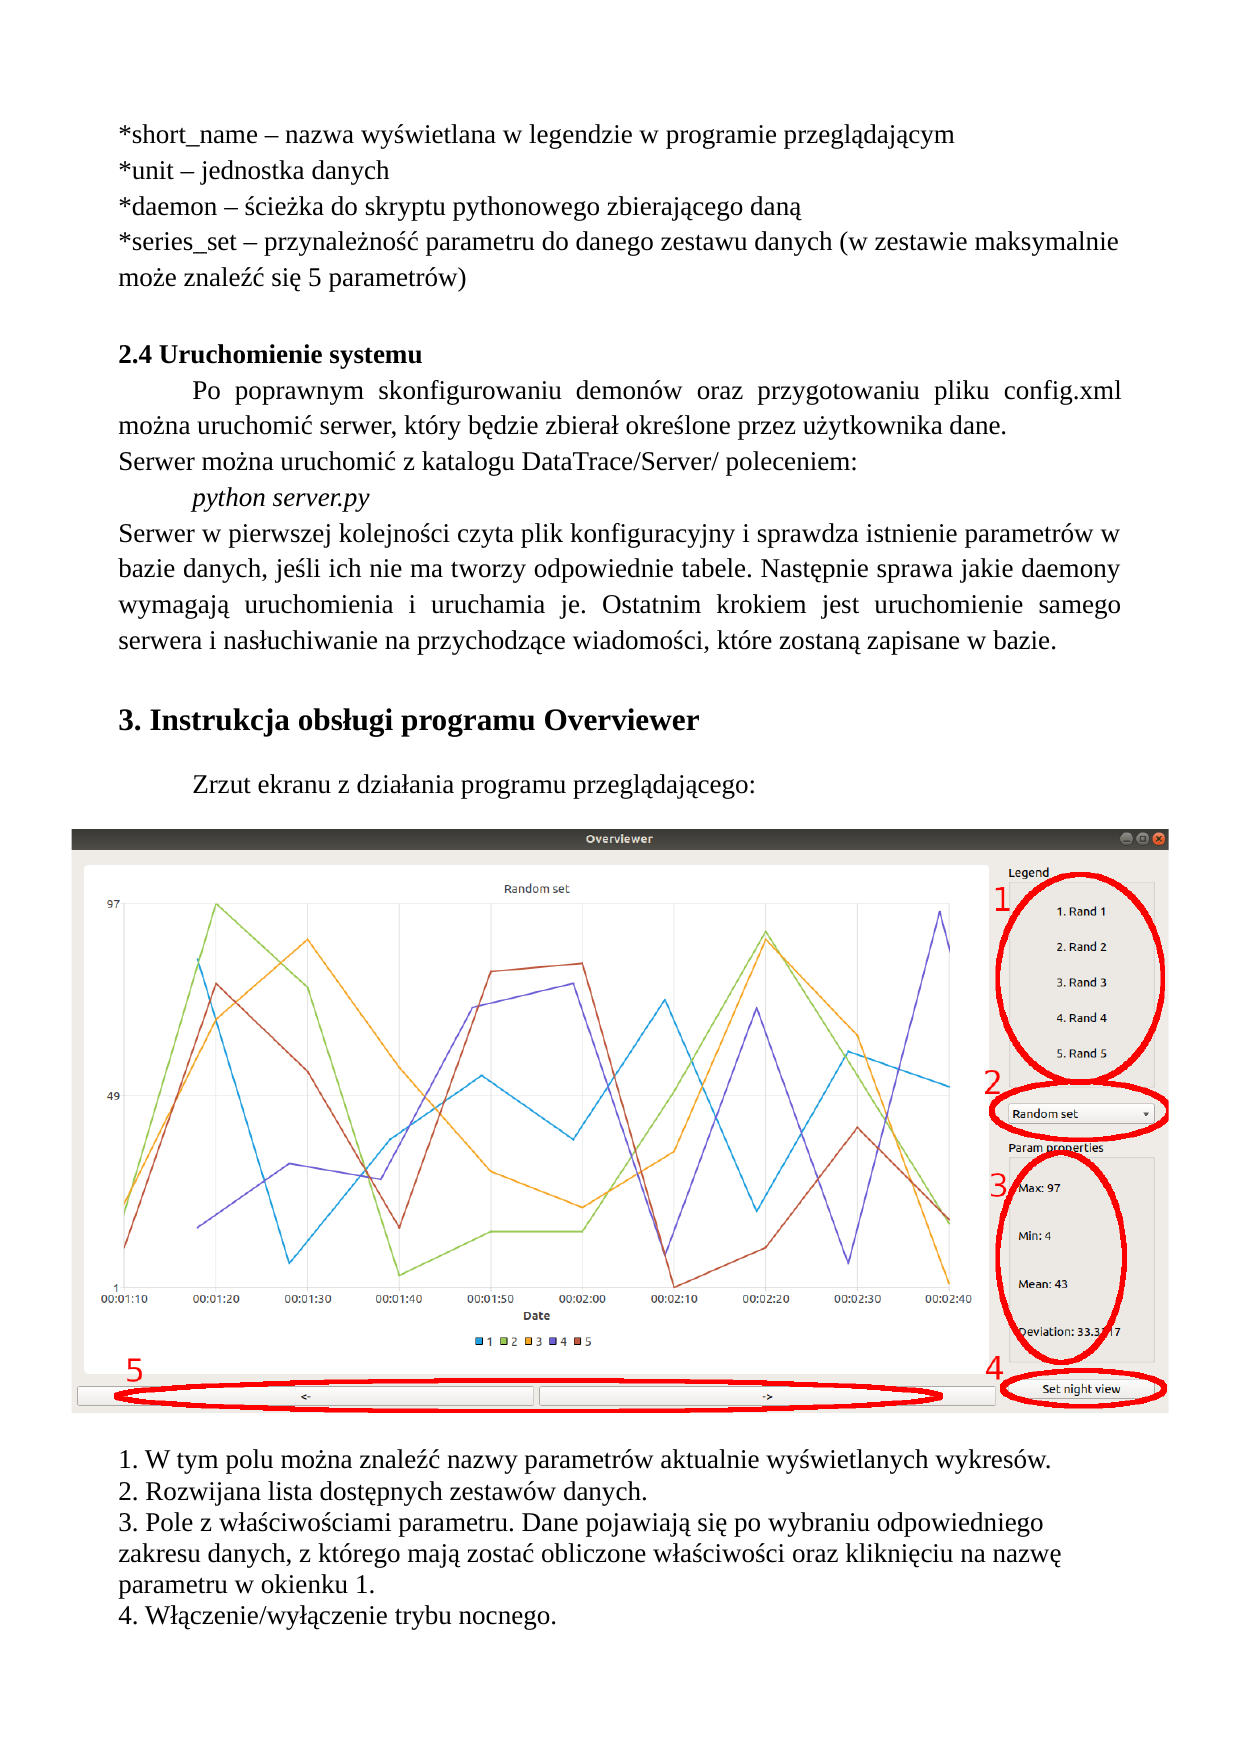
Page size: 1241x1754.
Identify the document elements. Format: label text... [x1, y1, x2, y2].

text 2. Rozwijana lista dostępnych zestawów danych. [118, 1474, 1122, 1506]
text python server.py [118, 481, 1122, 512]
text Zrzut ekranu z działania programu przeglądającego: [118, 768, 1122, 799]
text Serwer w pierwszej kolejności czyta plik konfiguracyjny i sprawdza istnienie parametrów w bazie danych, jeśli ich nie ma tworzy odpowiednie tabele. Następnie sprawa jakie daemony wymagają uruchomienia i uruchamia je. Ostatnim krokiem jest uruchomienie samego serwera i nasłuchiwanie na przychodzące wiadomości, które zostaną zapisane w bazie. [118, 517, 1122, 655]
text 2.4 Uruchomienie systemu [118, 338, 1122, 369]
text *short_name – nazwa wyświetlana w legendzie w programie przeglądającym [118, 118, 1122, 149]
text 1. W tym polu można znaleźć nazwy parametrów aktualnie wyświetlanych wykresów. [118, 1443, 1122, 1474]
text Serwer można uruchomić z katalogu DataTrace/Server/ poleceniem: [118, 445, 1122, 476]
picture [71, 829, 1169, 1413]
text *unit – jednostka danych [118, 154, 1122, 185]
text Po poprawnym skonfigurowaniu demonów oraz przygotowaniu pliku config.xml można uruchomić serwer, który będzie zbierał określone przez użytkownika dane. [118, 374, 1122, 441]
text *daemon – ścieżka do skryptu pythonowego zbierającego daną [118, 189, 1122, 221]
text 3. Instrukcja obsługi programu Overviewer [118, 701, 1122, 737]
text 4. Włączenie/wyłączenie trybu nocnego. [118, 1599, 1122, 1630]
text 3. Pole z właściwościami parametru. Dane pojawiają się po wybraniu odpowiedniego zakresu danych, z którego mają zostać obliczone właściwości oraz kliknięciu na nazwę parametru w okienku 1. [118, 1506, 1122, 1599]
text *series_set – przynależność parametru do danego zestawu danych (w zestawie maksymalnie może znaleźć się 5 parametrów) [118, 225, 1122, 292]
